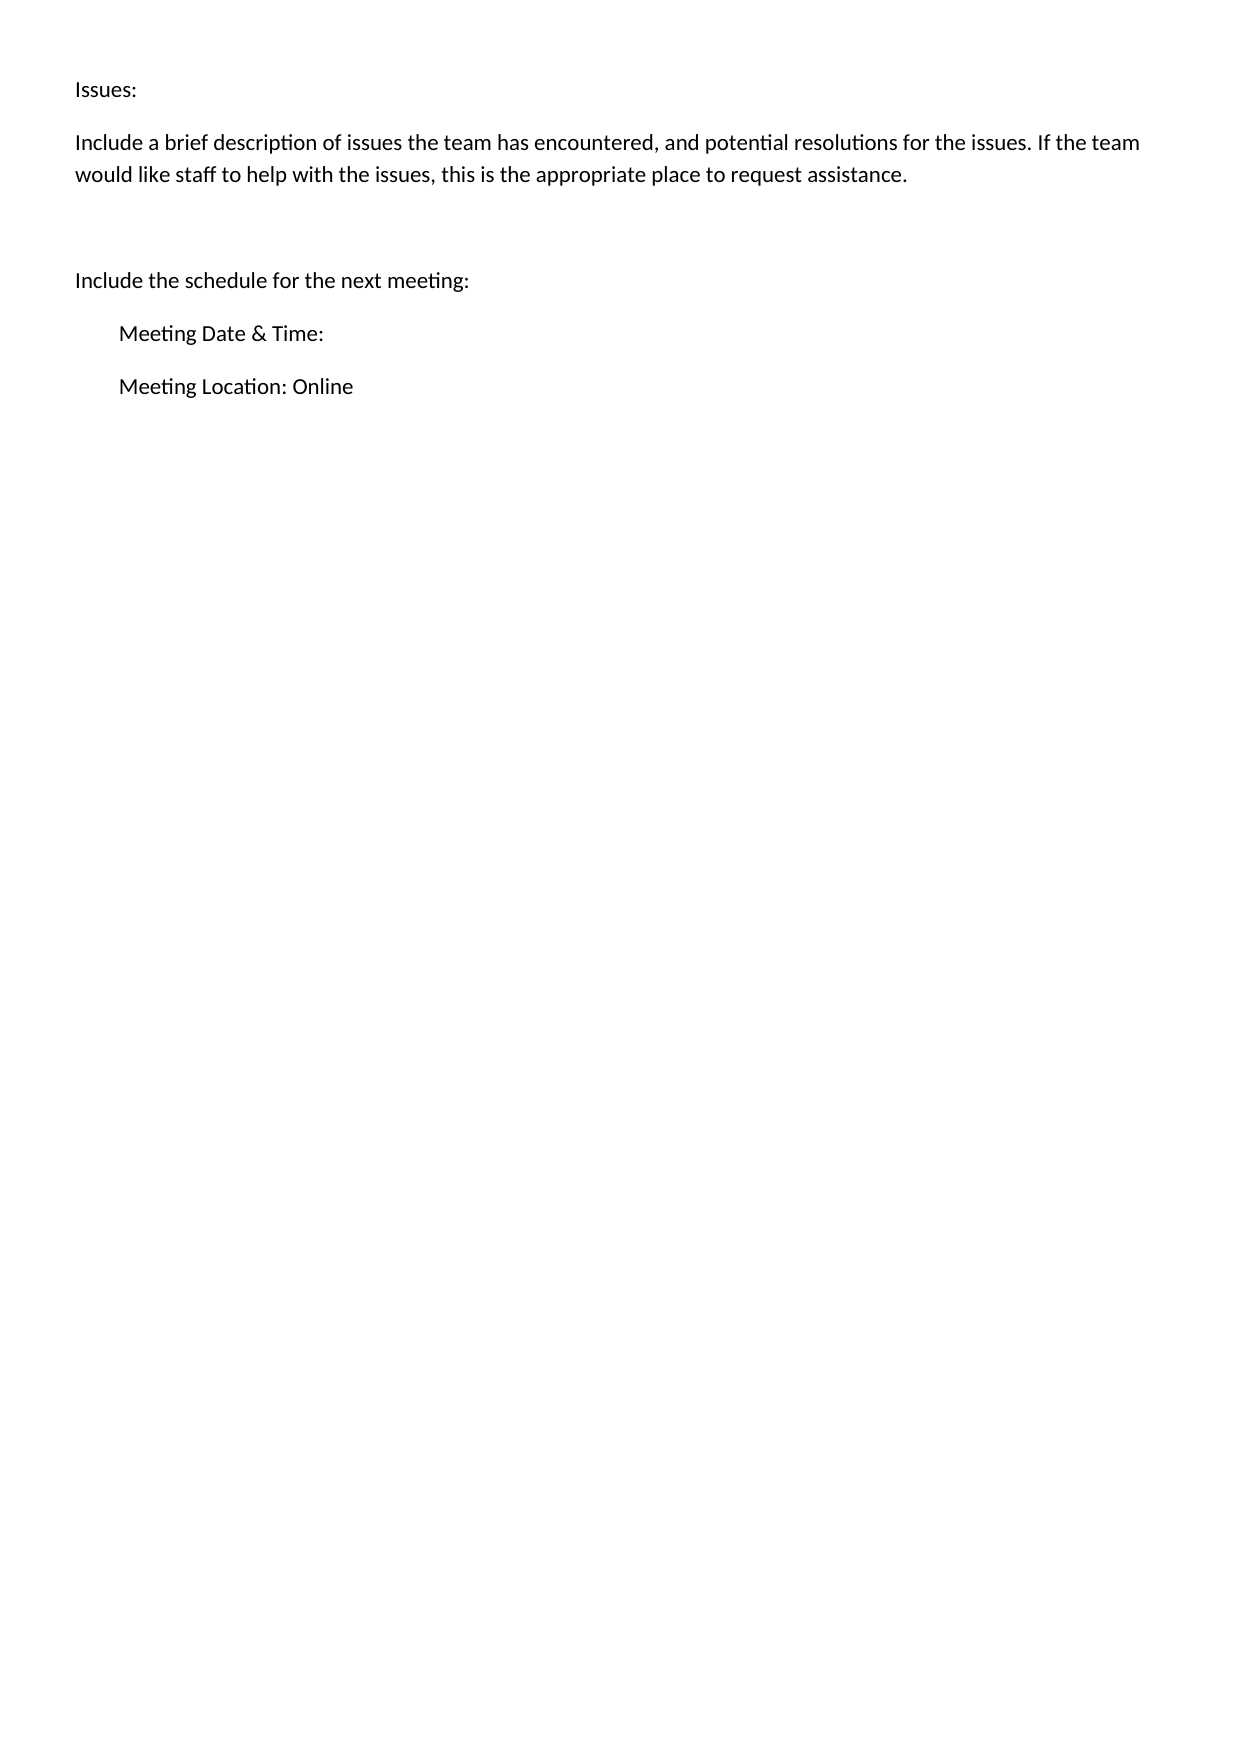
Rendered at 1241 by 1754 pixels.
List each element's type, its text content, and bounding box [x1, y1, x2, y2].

text Include the schedule for the next meeting: [75, 266, 1165, 294]
text Meeting Location: Online [119, 372, 1165, 400]
text Issues: [75, 75, 1165, 103]
text Meeting Date & Time: [119, 319, 1165, 347]
text Include a brief description of issues the team has encountered, and potential resolutions for the issues. If the team would like staff to help with the issues, this is the appropriate place to request assistance. [75, 128, 1165, 188]
